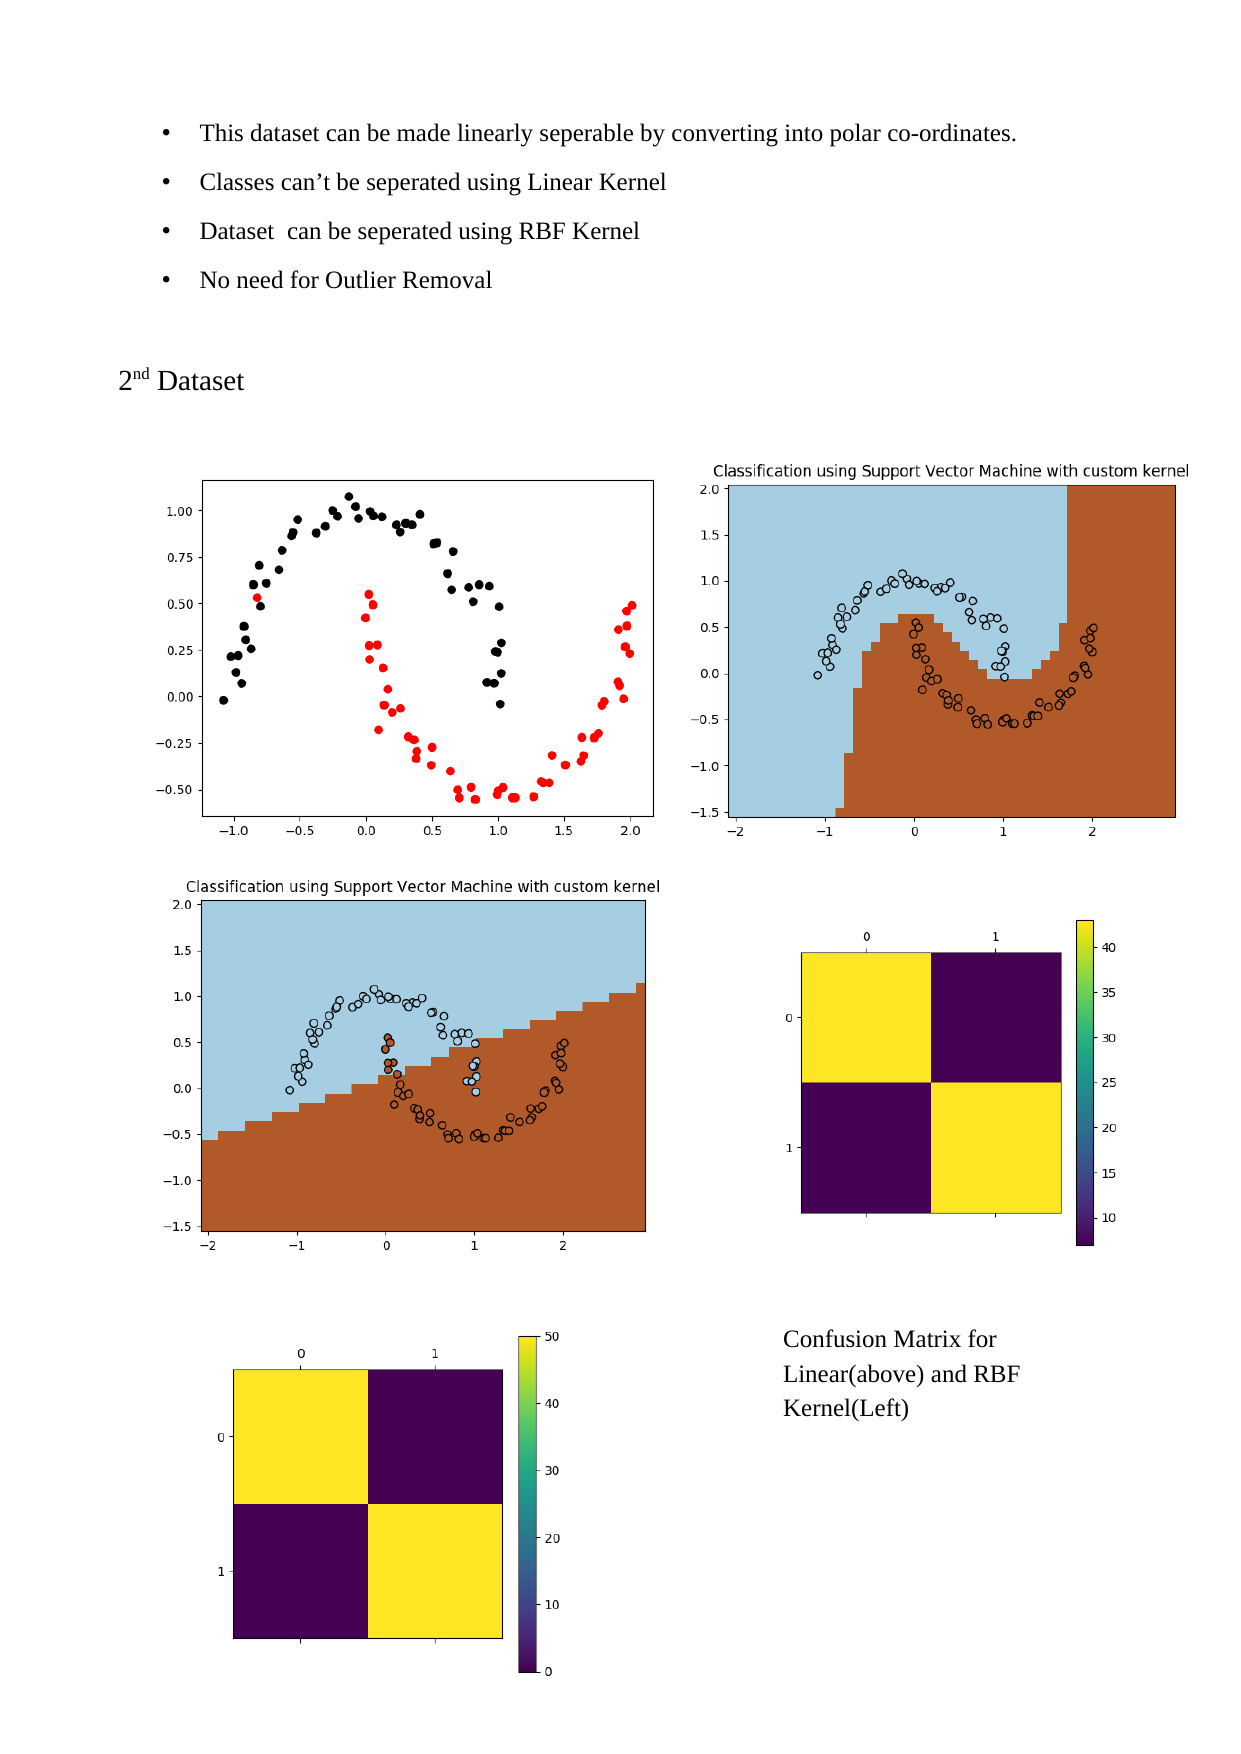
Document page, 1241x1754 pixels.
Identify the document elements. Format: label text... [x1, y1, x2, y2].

list This dataset can be made linearly seperable by converting into polar co-ordinates. [162, 118, 1122, 147]
text [118, 1324, 168, 1422]
text Confusion Matrix for Linear(above) and RBF Kernel(Left) [601, 1324, 1122, 1422]
list Classes can’t be seperated using Linear Kernel [162, 167, 1122, 196]
list Dataset can be seperated using RBF Kernel [162, 216, 1122, 245]
list No need for Outlier Removal [162, 265, 1122, 294]
picture [129, 427, 1232, 1710]
text 2nd Dataset [118, 363, 1122, 397]
